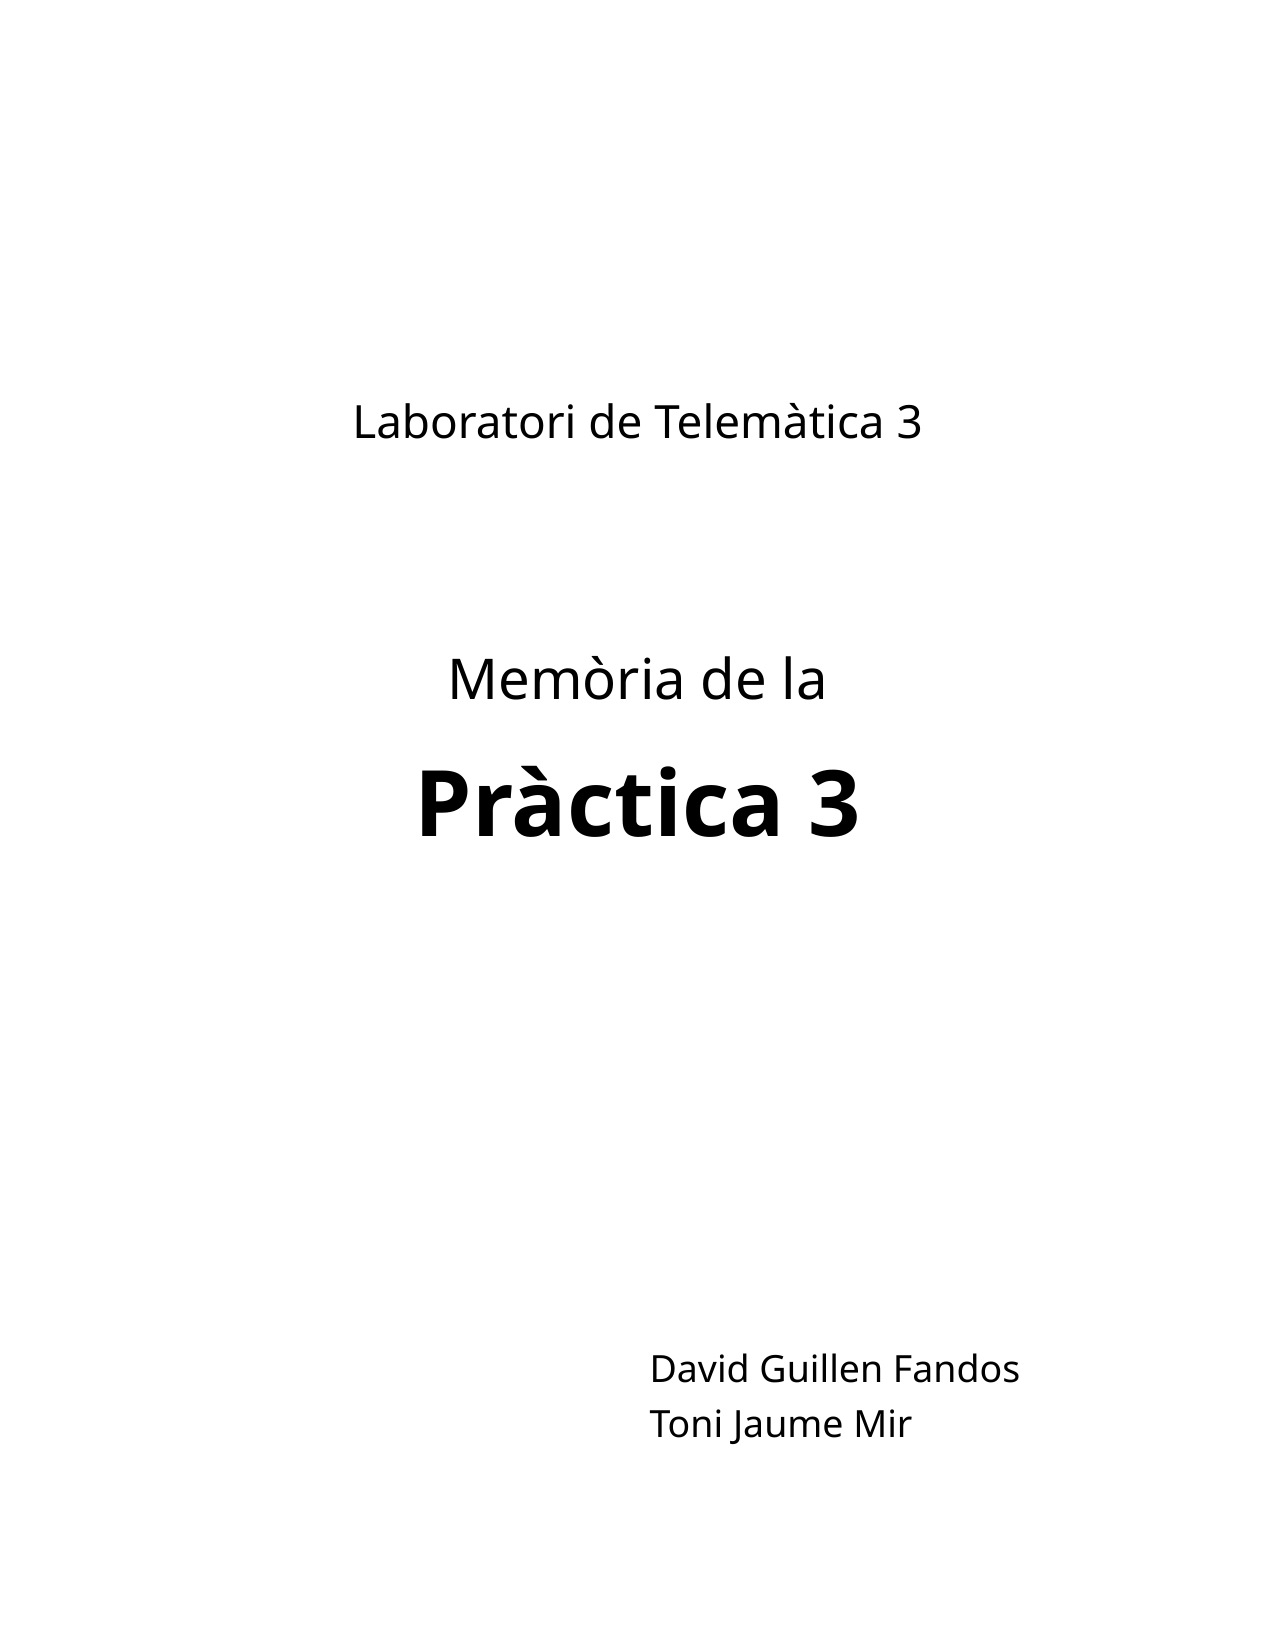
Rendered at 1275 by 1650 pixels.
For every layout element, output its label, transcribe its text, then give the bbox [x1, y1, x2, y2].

text Toni Jaume Mir [118, 1397, 1157, 1448]
text Pràctica 3 [118, 739, 1157, 864]
text Laboratori de Telemàtica 3 [118, 390, 1157, 452]
text Memòria de la [118, 639, 1157, 716]
text David Guillen Fandos [118, 1329, 1157, 1397]
